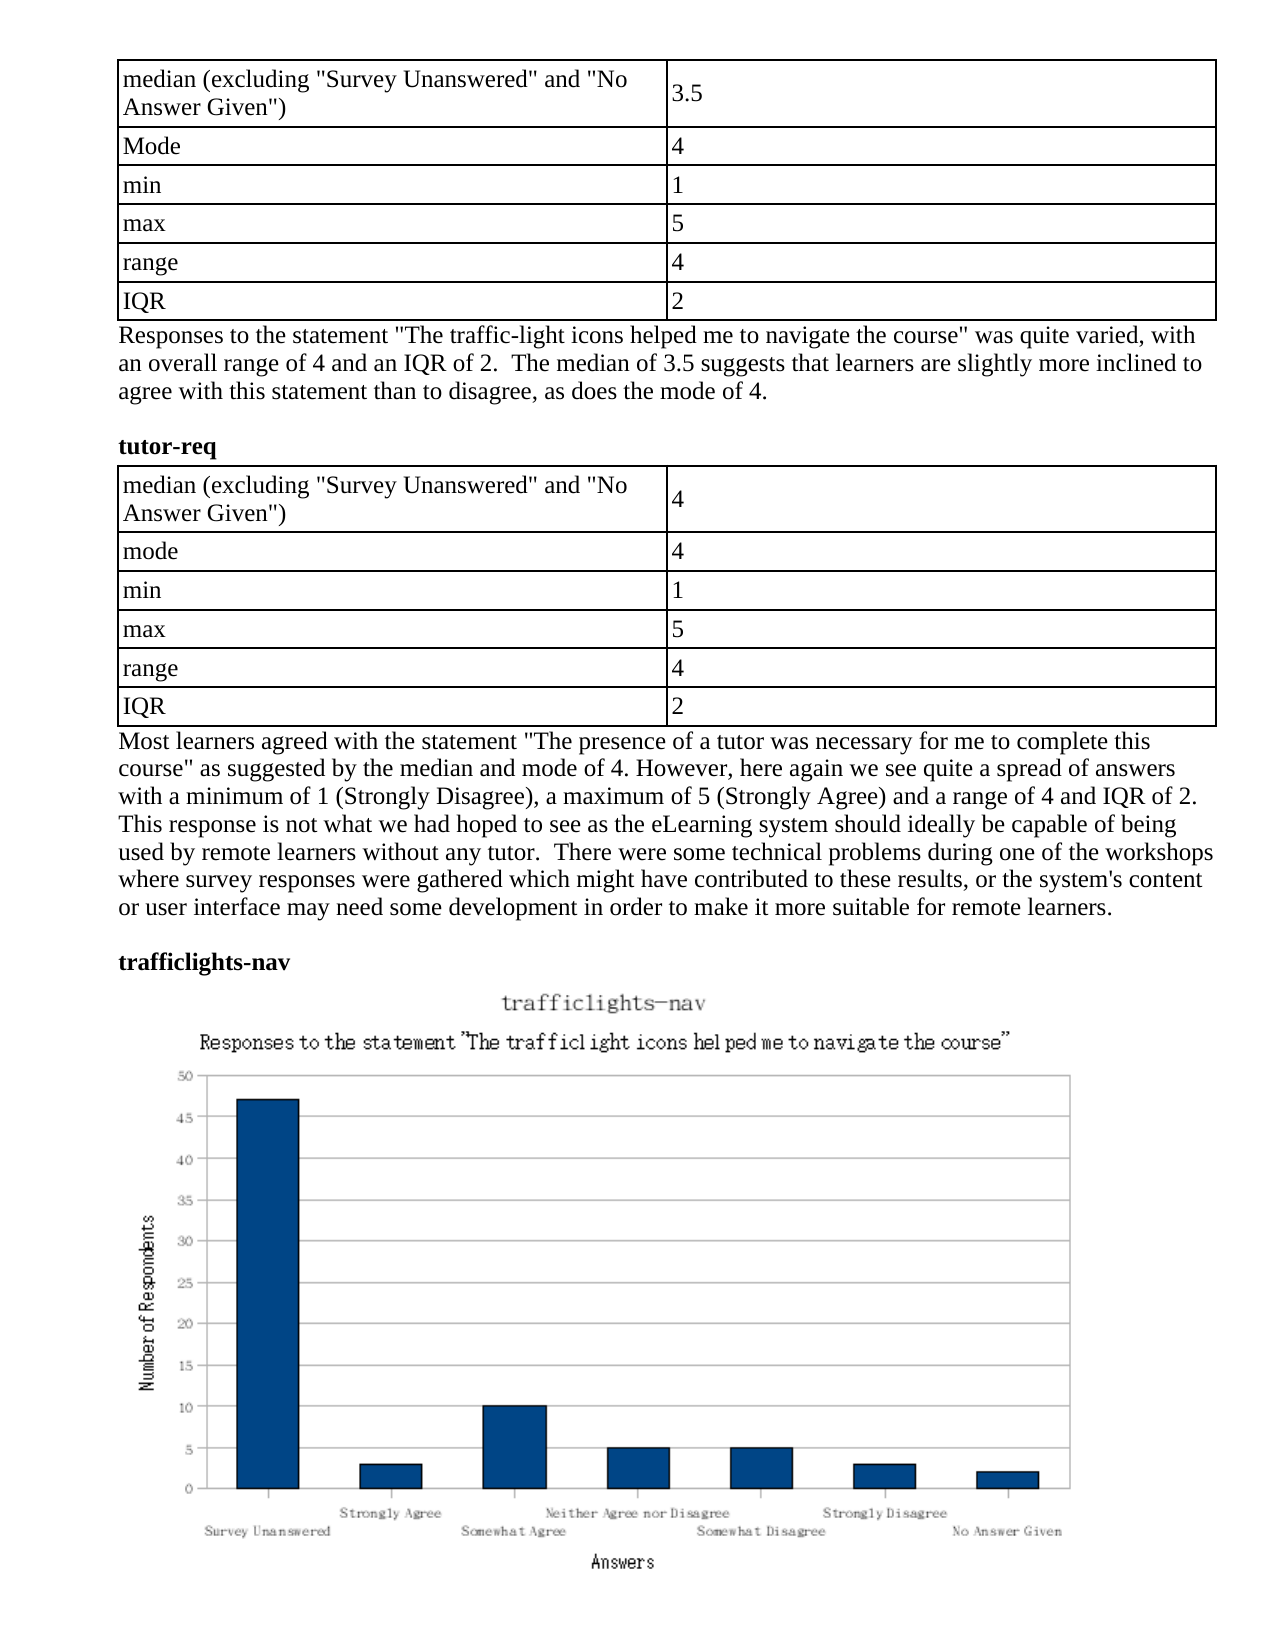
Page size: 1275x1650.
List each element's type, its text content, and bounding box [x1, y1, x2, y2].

table_cell 4 [668, 533, 1215, 570]
table_header median (excluding "Survey Unanswered" and "No Answer Given") [119, 61, 666, 126]
table_cell 4 [668, 649, 1215, 686]
text Responses to the statement "The traffic-light icons helped me to navigate the course" was quite varied, with an overall range of 4 and an IQR of 2. The median of 3.5 suggests that learners are slightly more inclined to agree with this statement than to disagree, as does the mode of 4. tutor-req [118, 321, 1216, 460]
table_cell 5 [668, 611, 1215, 647]
picture [118, 976, 1089, 1584]
table_header 3.5 [668, 61, 1215, 126]
table_cell IQR [119, 688, 666, 725]
table_cell max [119, 611, 666, 647]
table_cell 5 [668, 205, 1215, 242]
table_cell 2 [668, 283, 1215, 319]
table_cell 4 [668, 244, 1215, 281]
table_cell 4 [668, 128, 1215, 164]
table_cell min [119, 166, 666, 203]
table_cell min [119, 572, 666, 608]
table_cell range [119, 649, 666, 686]
table_cell 2 [668, 688, 1215, 725]
table_cell Mode [119, 128, 666, 164]
table_cell max [119, 205, 666, 242]
table_cell mode [119, 533, 666, 570]
table_header 4 [668, 467, 1215, 531]
text Most learners agreed with the statement "The presence of a tutor was necessary for me to complete this course" as suggested by the median and mode of 4. However, here again we see quite a spread of answers with a minimum of 1 (Strongly Disagree), a maximum of 5 (Strongly Agree) and a range of 4 and IQR of 2. This response is not what we had hoped to see as the eLearning system should ideally be capable of being used by remote learners without any tutor. There were some technical problems during one of the workshops where survey responses were gathered which might have contributed to these results, or the system's content or user interface may need some development in order to make it more suitable for remote learners. trafficlights-nav [118, 727, 1216, 976]
table_cell range [119, 244, 666, 281]
table_cell IQR [119, 283, 666, 319]
table_cell 1 [668, 572, 1215, 608]
table_header median (excluding "Survey Unanswered" and "No Answer Given") [119, 467, 666, 531]
table_cell 1 [668, 166, 1215, 203]
